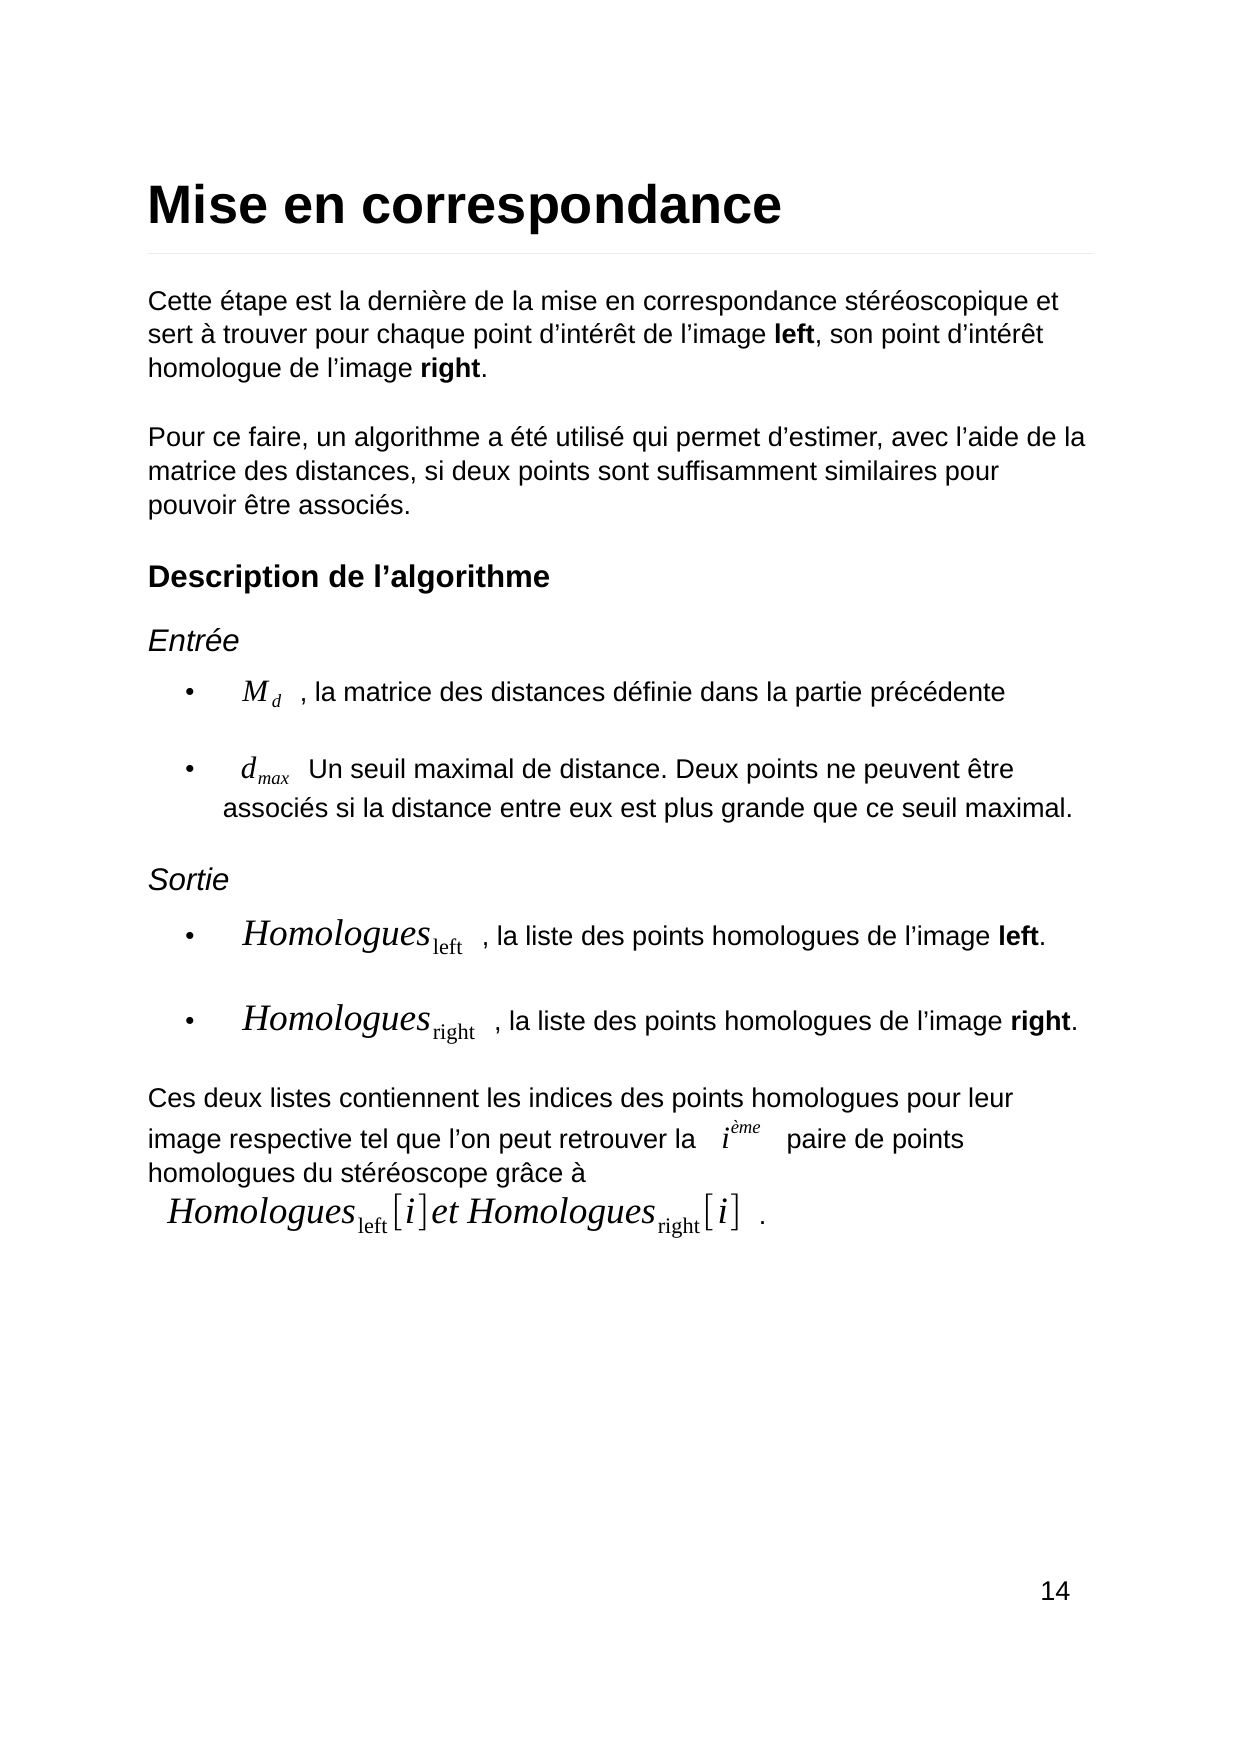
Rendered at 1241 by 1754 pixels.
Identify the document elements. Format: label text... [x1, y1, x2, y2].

list , la matrice des distances définie dans la partie précédente [185, 673, 1093, 712]
text Pour ce faire, un algorithme a été utilisé qui permet d’estimer, avec l’aide de la matrice des distances, si deux points sont suffisamment similaires pour pouvoir être associés. [148, 421, 1093, 520]
subtitle Mise en correspondance [148, 173, 1093, 253]
text Ces deux listes contiennent les indices des points homologues pour leur image respective tel que l’on peut retrouver la paire de points homologues du stéréoscope grâce à . [148, 1082, 1093, 1272]
list , la liste des points homologues de l’image left. [185, 912, 1093, 959]
text Entrée [148, 622, 1093, 658]
list Un seuil maximal de distance. Deux points ne peuvent être associés si la distance entre eux est plus grande que ce seuil maximal. [185, 750, 1093, 823]
list , la liste des points homologues de l’image right. [185, 997, 1093, 1044]
text Cette étape est la dernière de la mise en correspondance stéréoscopique et sert à trouver pour chaque point d’intérêt de l’image left, son point d’intérêt homologue de l’image right. [148, 285, 1093, 383]
text Description de l’algorithme [148, 558, 1093, 594]
text Sortie [148, 861, 1093, 897]
